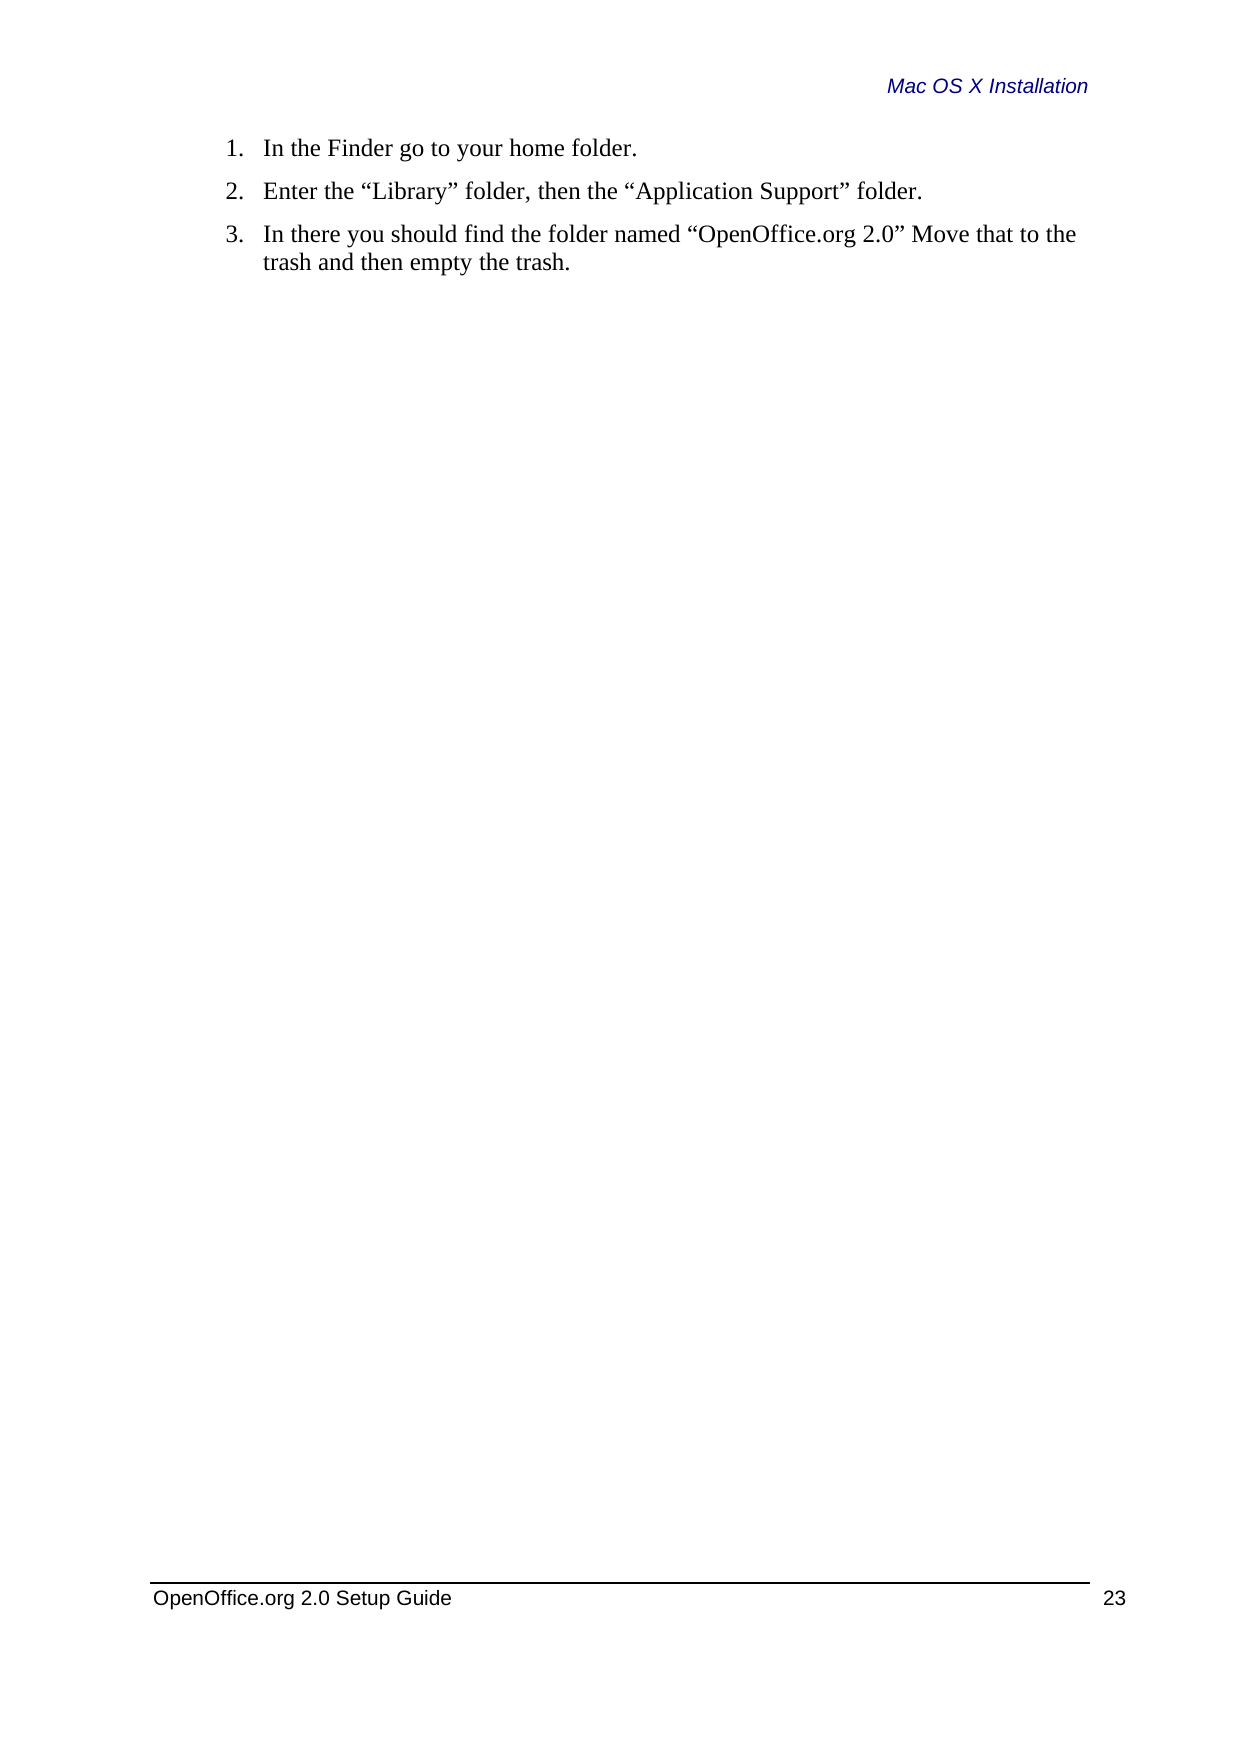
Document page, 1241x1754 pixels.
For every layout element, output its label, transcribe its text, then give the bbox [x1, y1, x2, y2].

list In the Finder go to your home folder. [225, 134, 1090, 162]
list Enter the “Library” folder, then the “Application Support” folder. [225, 177, 1090, 205]
list In there you should find the folder named “OpenOffice.org 2.0” Move that to the trash and then empty the trash. [225, 219, 1090, 276]
